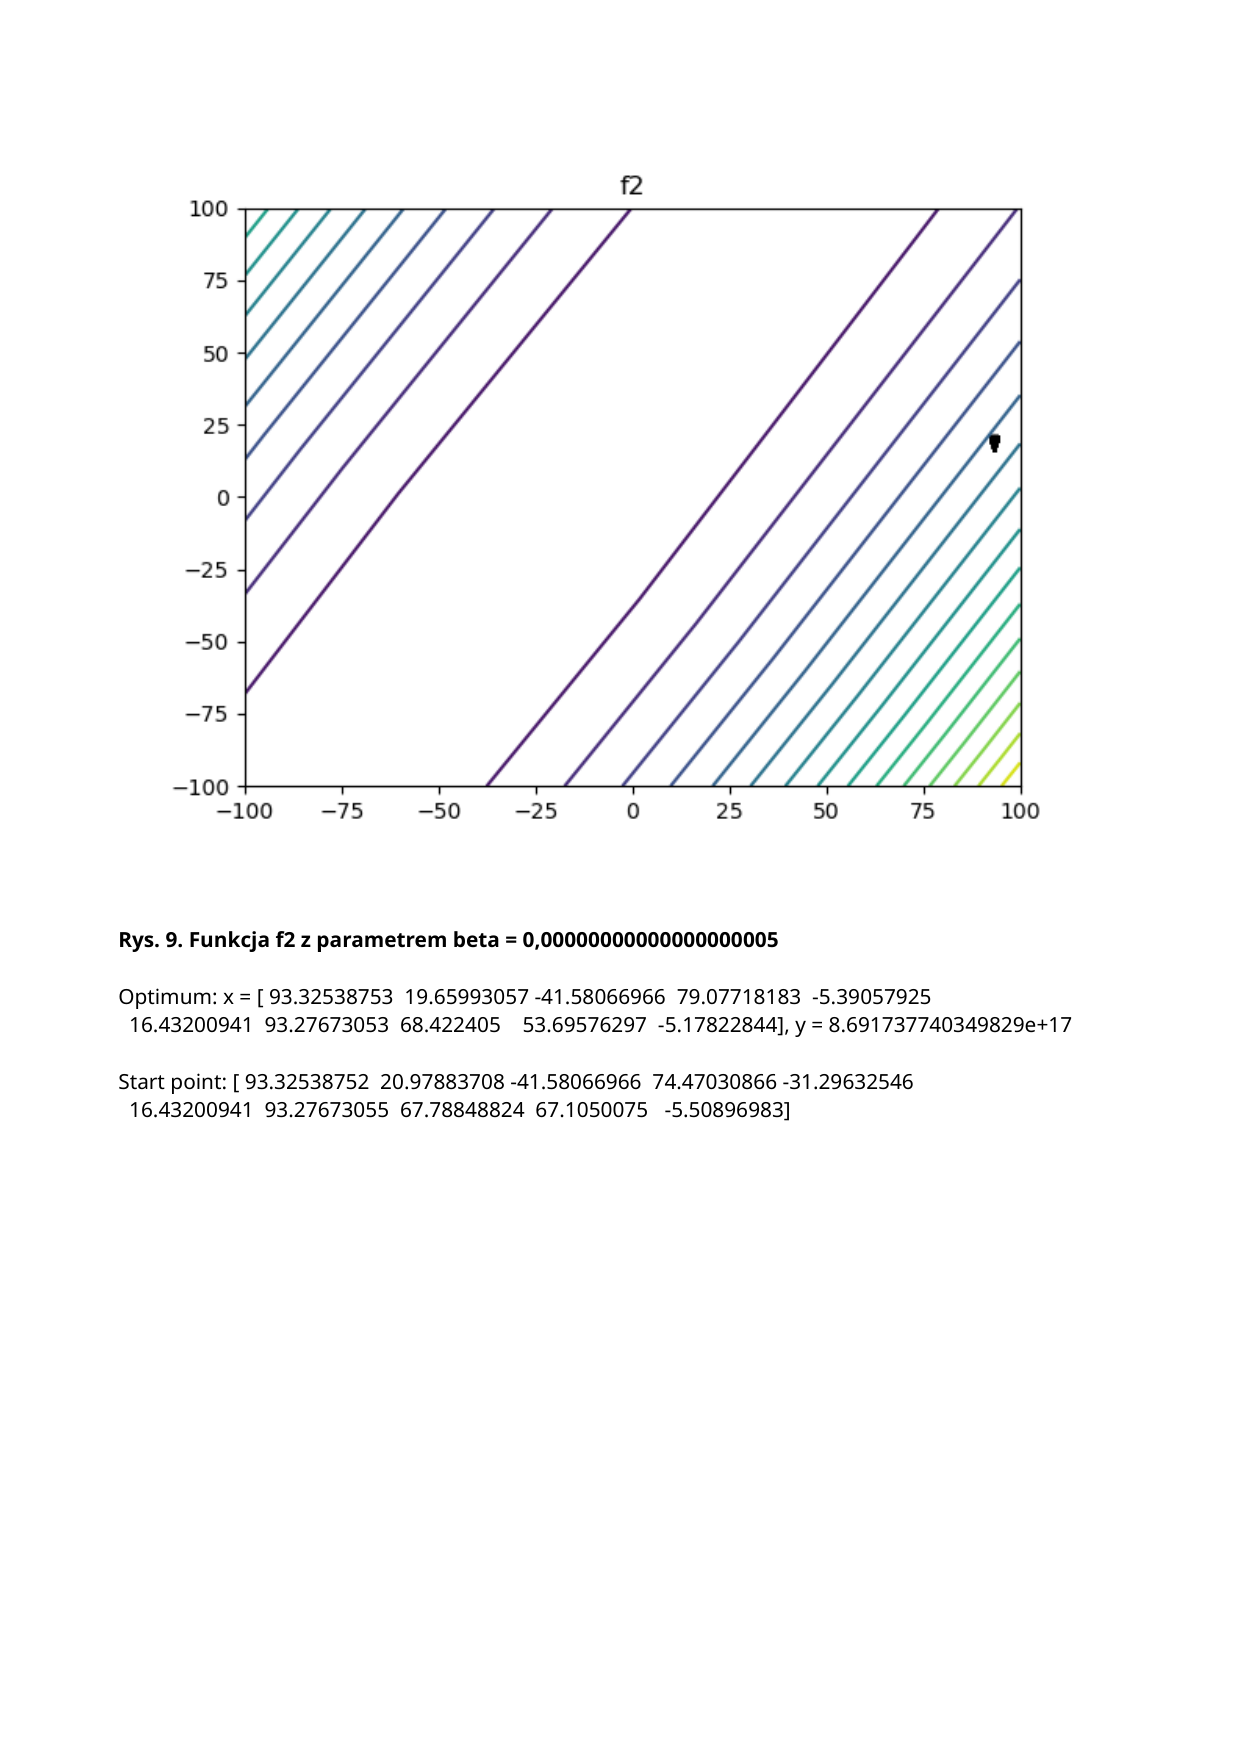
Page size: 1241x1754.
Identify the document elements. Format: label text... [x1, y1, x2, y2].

text Rys. 9. Funkcja f2 z parametrem beta = 0,00000000000000000005 [118, 925, 1122, 953]
text 16.43200941 93.27673055 67.78848824 67.1050075 -5.50896983] [118, 1096, 1122, 1124]
text Start point: [ 93.32538752 20.97883708 -41.58066966 74.47030866 -31.29632546 [118, 1067, 1122, 1096]
text 16.43200941 93.27673053 68.422405 53.69576297 -5.17822844], y = 8.691737740349829e+17 [118, 1010, 1122, 1039]
picture [120, 118, 1121, 869]
text Optimum: x = [ 93.32538753 19.65993057 -41.58066966 79.07718183 -5.39057925 [118, 982, 1122, 1010]
